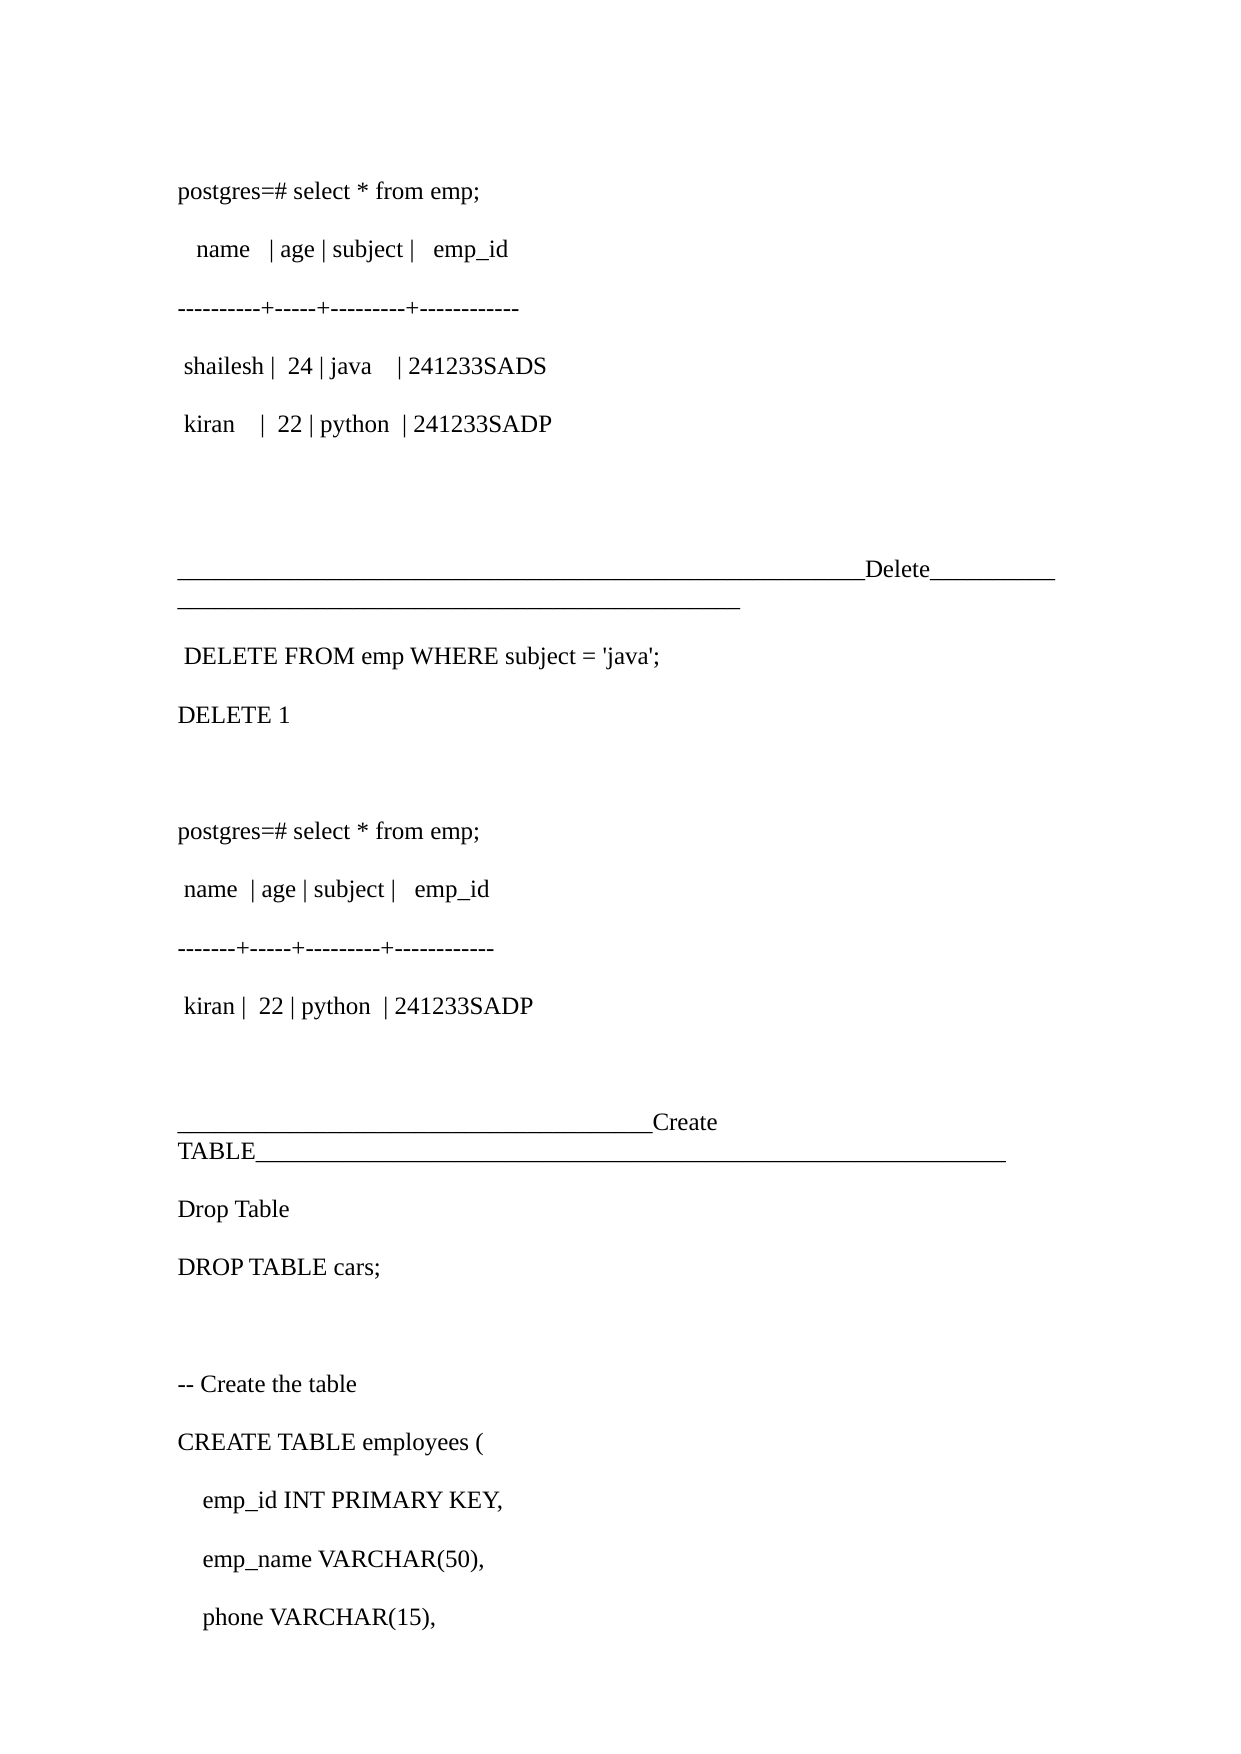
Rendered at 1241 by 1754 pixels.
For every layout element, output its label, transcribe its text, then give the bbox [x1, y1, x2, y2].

text postgres=# select * from emp; [177, 816, 1063, 845]
text name | age | subject | emp_id [177, 874, 1063, 903]
text DELETE 1 [177, 700, 1063, 728]
text kiran | 22 | python | 241233SADP [177, 409, 1063, 438]
text kiran | 22 | python | 241233SADP [177, 991, 1063, 1019]
text emp_name VARCHAR(50), [177, 1544, 1063, 1572]
text emp_id INT PRIMARY KEY, [177, 1485, 1063, 1514]
text CREATE TABLE employees ( [177, 1427, 1063, 1456]
text Drop Table [177, 1194, 1063, 1223]
text name | age | subject | emp_id [177, 234, 1063, 263]
text DROP TABLE cars; [177, 1252, 1063, 1281]
text -- Create the table [177, 1369, 1063, 1398]
text shailesh | 24 | java | 241233SADS [177, 351, 1063, 380]
text ----------+-----+---------+------------ [177, 293, 1063, 322]
text postgres=# select * from emp; [177, 176, 1063, 205]
text DELETE FROM emp WHERE subject = 'java'; [177, 641, 1063, 670]
text ______________________________________Create TABLE____________________________________________________________ [177, 1107, 1063, 1165]
text phone VARCHAR(15), [177, 1602, 1063, 1631]
text _______________________________________________________Delete_______________________________________________________ [177, 526, 1063, 612]
text -------+-----+---------+------------ [177, 933, 1063, 961]
